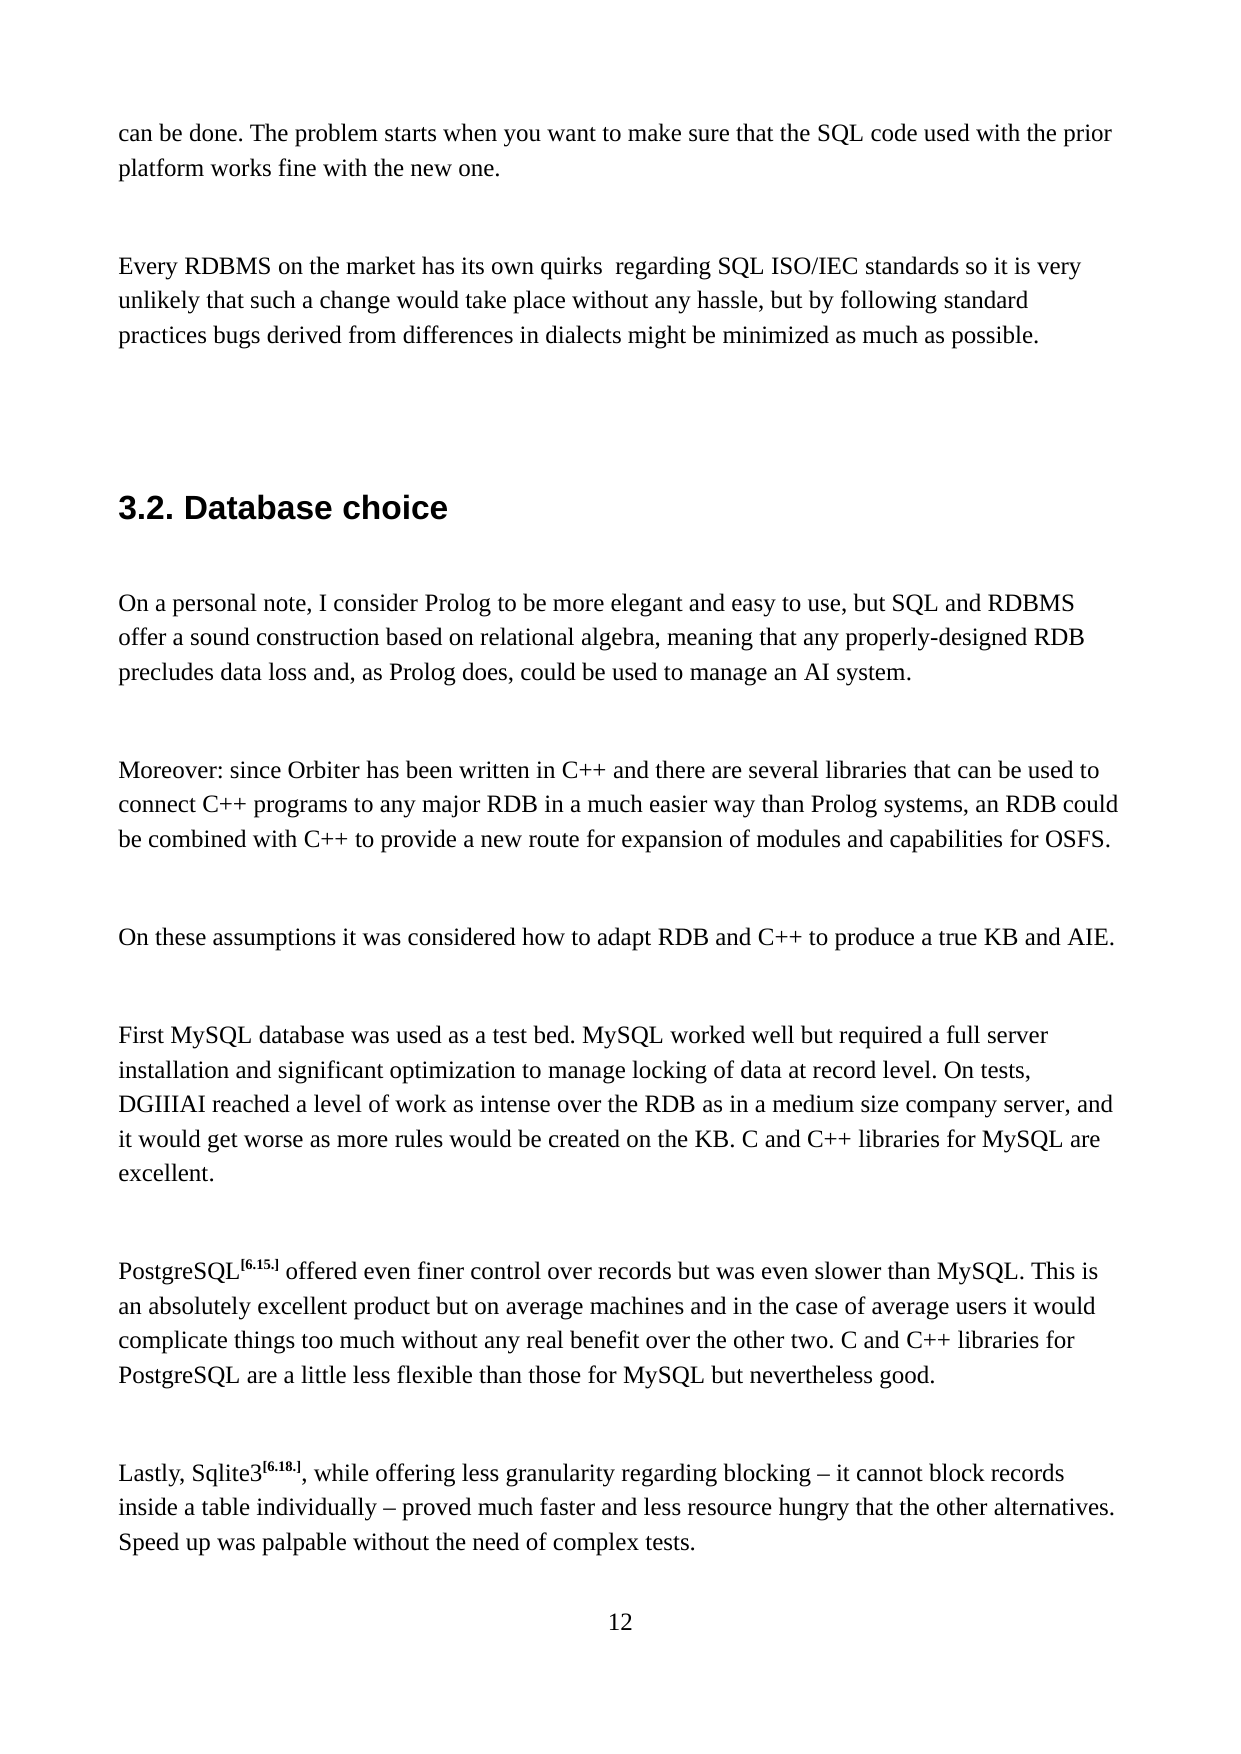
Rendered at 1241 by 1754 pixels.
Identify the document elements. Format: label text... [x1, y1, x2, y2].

text Lastly, Sqlite3[6.18.], while offering less granularity regarding blocking – it cannot block records inside a table individually – proved much faster and less resource hungry that the other alternatives. Speed up was palpable without the need of complex tests. [118, 1458, 1122, 1556]
subtitle 3.2. Database choice [118, 488, 1122, 526]
text can be done. The problem starts when you want to make sure that the SQL code used with the prior platform works fine with the new one. [118, 118, 1122, 181]
text On these assumptions it was considered how to adapt RDB and C++ to produce a true KB and AIE. [118, 922, 1122, 951]
text Every RDBMS on the market has its own quirks regarding SQL ISO/IEC standards so it is very unlikely that such a change would take place without any hassle, but by following standard practices bugs derived from differences in dialects might be minimized as much as possible. [118, 251, 1122, 348]
text First MySQL database was used as a test bed. MySQL worked well but required a full server installation and significant optimization to manage locking of data at record level. On tests, DGIIIAI reached a level of work as intense over the RDB as in a medium size company server, and it would get worse as more rules would be created on the KB. C and C++ libraries for MySQL are excellent. [118, 1020, 1122, 1187]
text On a personal note, I consider Prolog to be more elegant and easy to use, but SQL and RDBMS offer a sound construction based on relational algebra, meaning that any properly-designed RDB precludes data loss and, as Prolog does, could be used to manage an AI system. [118, 588, 1122, 686]
text Moreover: since Orbiter has been written in C++ and there are several libraries that can be used to connect C++ programs to any major RDB in a much easier way than Prolog systems, an RDB could be combined with C++ to provide a new route for expansion of modules and capabilities for OSFS. [118, 755, 1122, 853]
text PostgreSQL[6.15.] offered even finer control over records but was even slower than MySQL. This is an absolutely excellent product but on average machines and in the case of average users it would complicate things too much without any real benefit over the other two. C and C++ libraries for PostgreSQL are a little less flexible than those for MySQL but nevertheless good. [118, 1256, 1122, 1388]
